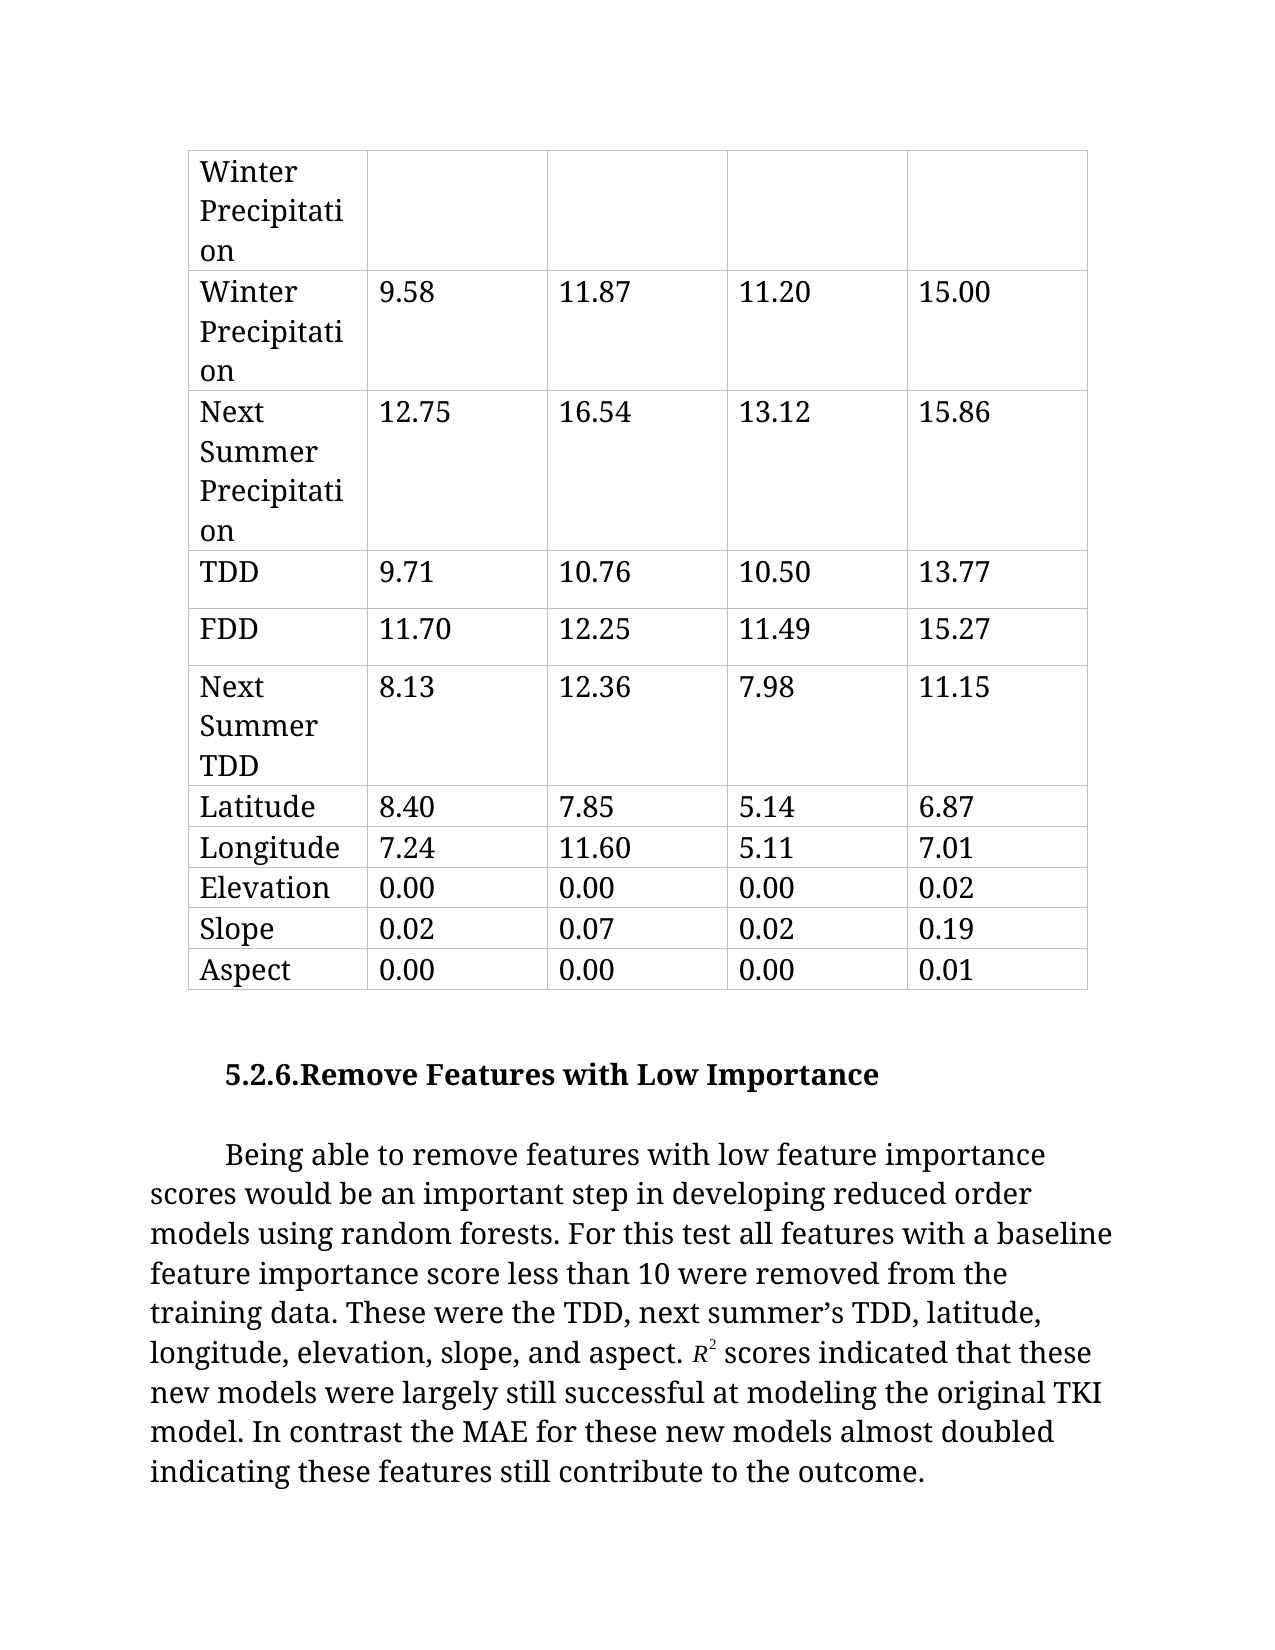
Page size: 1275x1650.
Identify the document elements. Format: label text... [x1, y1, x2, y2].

subtitle Remove Features with Low Importance [225, 1054, 1125, 1094]
table_cell 11.70 [368, 609, 547, 665]
table_cell 12.25 [548, 609, 727, 665]
table_cell 0.00 [368, 949, 547, 989]
table_cell 7.24 [368, 827, 547, 867]
table_cell Latitude [189, 786, 367, 826]
table_cell TDD [189, 551, 367, 607]
table_cell Next Summer TDD [189, 666, 367, 785]
table_cell Winter Precipitation [189, 271, 367, 390]
table_cell Winter Precipitation [189, 151, 367, 270]
table_cell 0.00 [728, 868, 907, 907]
table_cell [548, 151, 727, 270]
table_cell 0.00 [548, 949, 727, 989]
table_cell 5.14 [728, 786, 907, 826]
table_cell 0.02 [368, 908, 547, 948]
table_cell 7.01 [908, 827, 1087, 867]
table_cell 11.49 [728, 609, 907, 665]
table_cell 0.01 [908, 949, 1087, 989]
table_cell Next Summer Precipitation [189, 391, 367, 550]
table_cell [368, 151, 547, 270]
table_cell 9.58 [368, 271, 547, 390]
table_cell 15.86 [908, 391, 1087, 550]
table_cell 10.50 [728, 551, 907, 607]
table_cell 15.27 [908, 609, 1087, 665]
table_cell 12.75 [368, 391, 547, 550]
table_cell 11.20 [728, 271, 907, 390]
table_cell 0.00 [368, 868, 547, 907]
table_cell 13.12 [728, 391, 907, 550]
table_cell 13.77 [908, 551, 1087, 607]
table_cell 16.54 [548, 391, 727, 550]
table_cell 0.07 [548, 908, 727, 948]
table_cell 10.76 [548, 551, 727, 607]
table_cell [908, 151, 1087, 270]
table_cell 0.02 [728, 908, 907, 948]
table_cell 11.60 [548, 827, 727, 867]
table_cell 11.87 [548, 271, 727, 390]
table_cell 7.85 [548, 786, 727, 826]
table_cell 11.15 [908, 666, 1087, 785]
table_cell 9.71 [368, 551, 547, 607]
table_cell 5.11 [728, 827, 907, 867]
table_cell 0.00 [548, 868, 727, 907]
table_cell 0.00 [728, 949, 907, 989]
table_cell [728, 151, 907, 270]
table_cell 6.87 [908, 786, 1087, 826]
table_cell Longitude [189, 827, 367, 867]
text Being able to remove features with low feature importance scores would be an important step in developing reduced order models using random forests. For this test all features with a baseline feature importance score less than 10 were removed from the training data. These were the TDD, next summer’s TDD, latitude, longitude, elevation, slope, and aspect. scores indicated that these new models were largely still successful at modeling the original TKI model. In contrast the MAE for these new models almost doubled indicating these features still contribute to the outcome. [150, 1134, 1125, 1491]
table_cell 12.36 [548, 666, 727, 785]
table_cell FDD [189, 609, 367, 665]
table_cell 0.19 [908, 908, 1087, 948]
table_cell 7.98 [728, 666, 907, 785]
table_cell 0.02 [908, 868, 1087, 907]
table_cell Slope [189, 908, 367, 948]
table_cell Elevation [189, 868, 367, 907]
table_cell 8.13 [368, 666, 547, 785]
table_cell 8.40 [368, 786, 547, 826]
table_cell 15.00 [908, 271, 1087, 390]
table_cell Aspect [189, 949, 367, 989]
